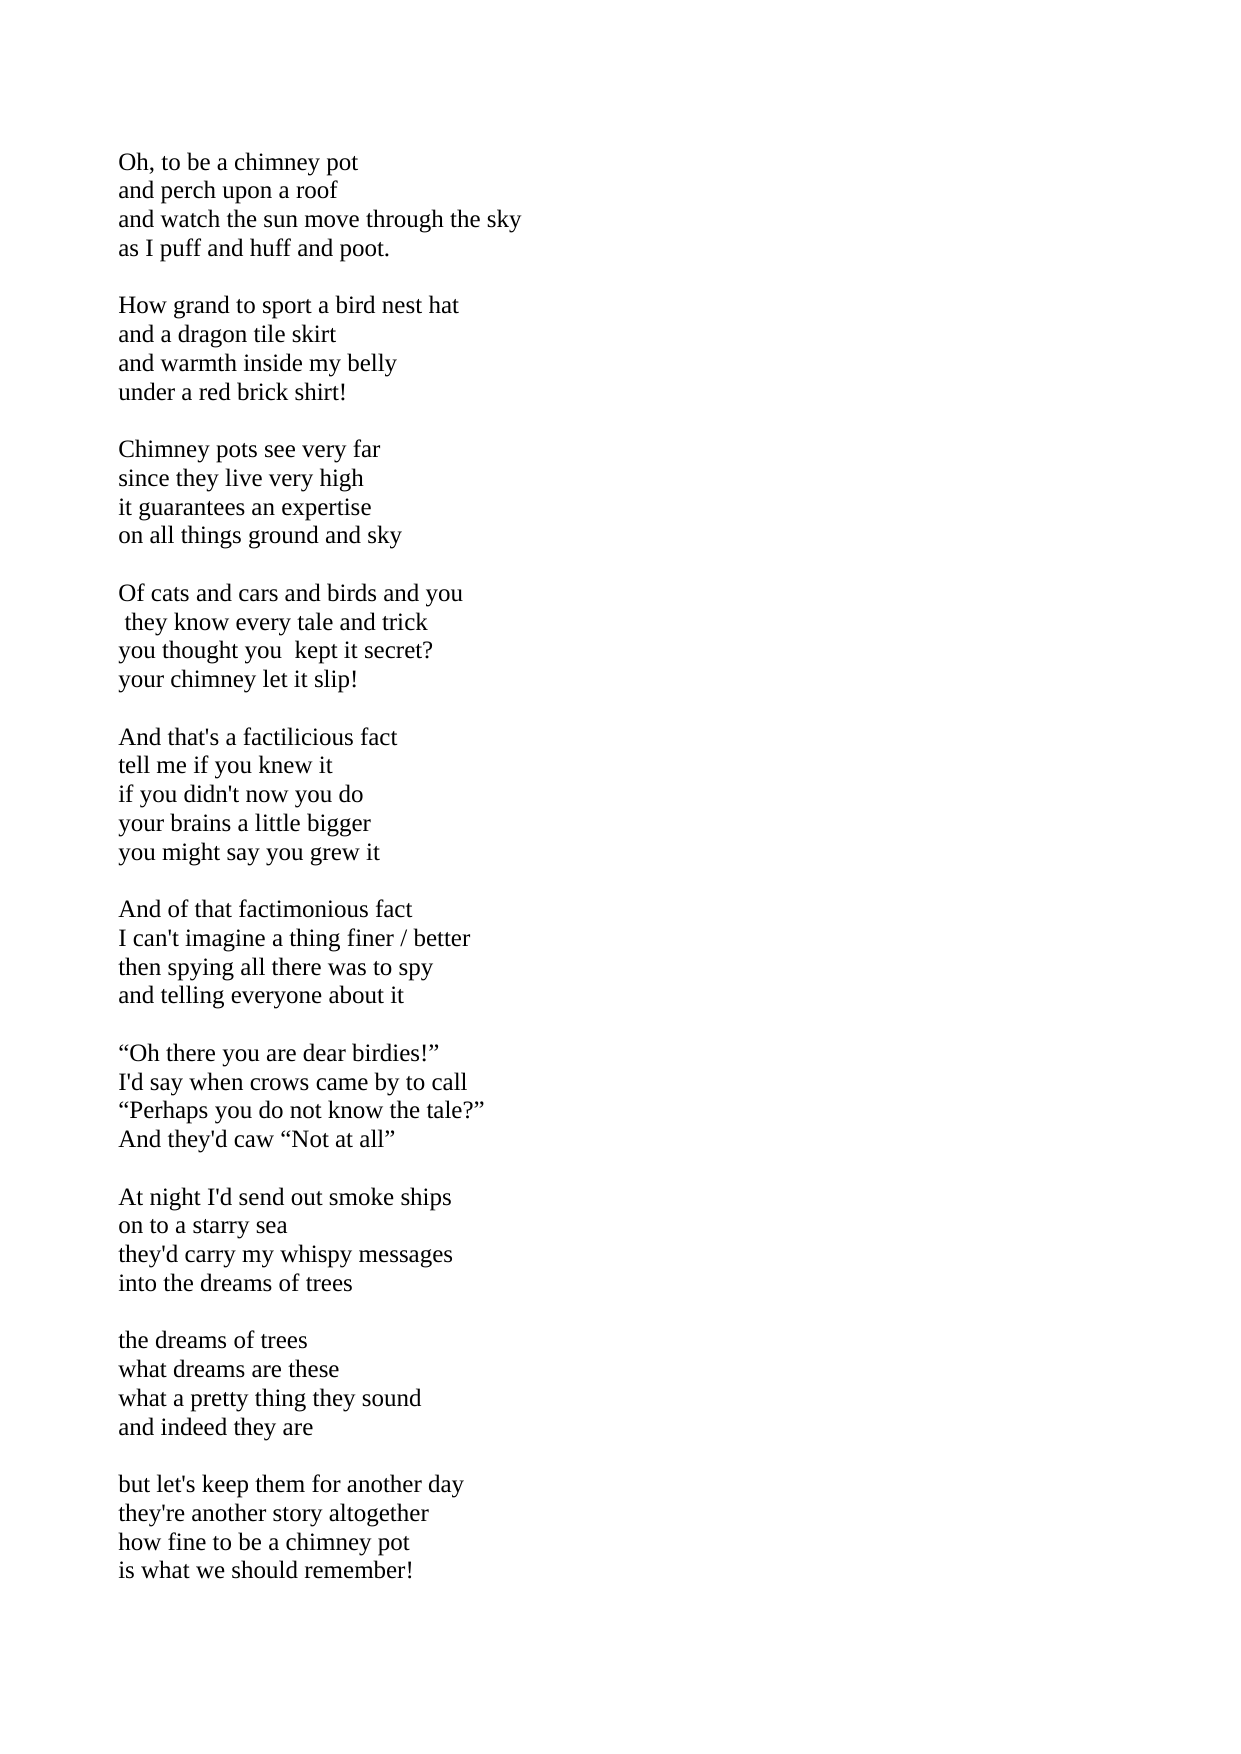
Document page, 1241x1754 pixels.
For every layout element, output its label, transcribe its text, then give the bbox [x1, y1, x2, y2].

text as I puff and huff and poot. [118, 233, 1122, 262]
text what dreams are these [118, 1354, 1122, 1383]
text tell me if you knew it [118, 751, 1122, 779]
text “Perhaps you do not know the tale?” [118, 1096, 1122, 1124]
text then spying all there was to spy [118, 952, 1122, 981]
text it guarantees an expertise [118, 492, 1122, 521]
text they know every tale and trick [118, 607, 1122, 636]
text how fine to be a chimney pot [118, 1527, 1122, 1556]
text they're another story altogether [118, 1498, 1122, 1527]
text and a dragon tile skirt [118, 319, 1122, 348]
text And that's a factilicious fact [118, 722, 1122, 751]
text and perch upon a roof [118, 176, 1122, 204]
text what a pretty thing they sound [118, 1383, 1122, 1412]
text And they'd caw “Not at all” [118, 1124, 1122, 1153]
text under a red brick shirt! [118, 377, 1122, 406]
text and telling everyone about it [118, 981, 1122, 1009]
text I'd say when crows came by to call [118, 1067, 1122, 1096]
text And of that factimonious fact [118, 894, 1122, 923]
text Oh, to be a chimney pot [118, 147, 1122, 176]
text you thought you kept it secret? [118, 636, 1122, 664]
text on to a starry sea [118, 1211, 1122, 1239]
text I can't imagine a thing finer / better [118, 923, 1122, 952]
text and warmth inside my belly [118, 348, 1122, 377]
text and indeed they are [118, 1412, 1122, 1441]
text you might say you grew it [118, 837, 1122, 866]
text into the dreams of trees [118, 1268, 1122, 1297]
text Chimney pots see very far [118, 434, 1122, 463]
text if you didn't now you do [118, 779, 1122, 808]
text and watch the sun move through the sky [118, 204, 1122, 233]
text At night I'd send out smoke ships [118, 1182, 1122, 1211]
text since they live very high [118, 463, 1122, 492]
text they'd carry my whispy messages [118, 1239, 1122, 1268]
text your chimney let it slip! [118, 664, 1122, 693]
text the dreams of trees [118, 1326, 1122, 1354]
text How grand to sport a bird nest hat [118, 291, 1122, 319]
text is what we should remember! [118, 1556, 1122, 1584]
text but let's keep them for another day [118, 1469, 1122, 1498]
text “Oh there you are dear birdies!” [118, 1038, 1122, 1067]
text on all things ground and sky [118, 521, 1122, 549]
text your brains a little bigger [118, 808, 1122, 837]
text Of cats and cars and birds and you [118, 578, 1122, 607]
